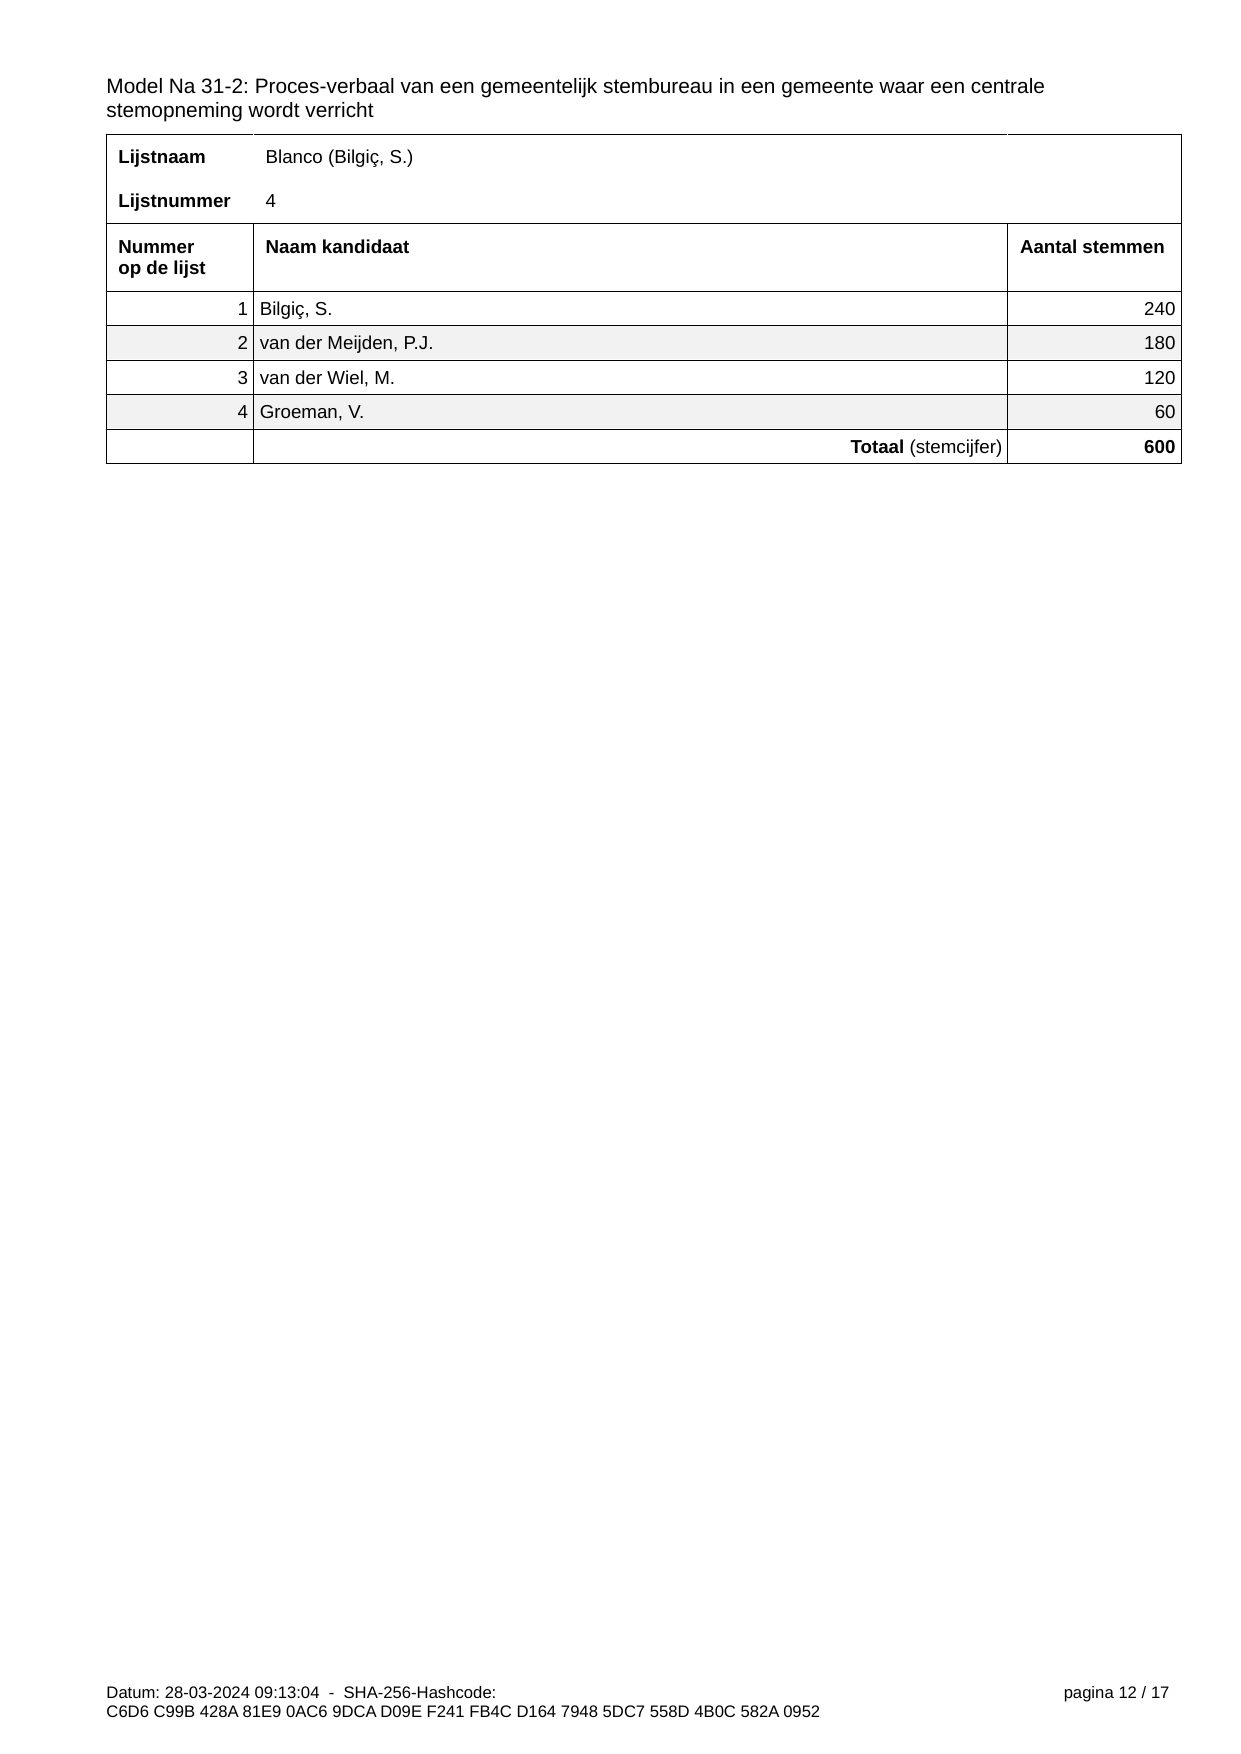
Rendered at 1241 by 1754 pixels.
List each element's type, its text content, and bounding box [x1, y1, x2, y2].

table_header [1008, 135, 1181, 223]
table_cell 4 [107, 395, 253, 428]
table_cell Aantal stemmen [1008, 224, 1181, 291]
table_cell 600 [1008, 430, 1181, 463]
table_header Blanco (Bilgiç, S.) 4 [254, 135, 1007, 223]
table_cell Totaal (stemcijfer) [254, 430, 1007, 463]
table_cell [107, 430, 253, 463]
table_header Lijstnaam Lijstnummer [107, 135, 253, 223]
table_cell 180 [1008, 326, 1181, 359]
table_cell Nummer op de lijst [107, 224, 253, 291]
table_cell Bilgiç, S. [254, 292, 1007, 325]
table_cell van der Meijden, P.J. [254, 326, 1007, 359]
table_cell 60 [1008, 395, 1181, 428]
table_cell 3 [107, 361, 253, 394]
table_cell 2 [107, 326, 253, 359]
table_cell Naam kandidaat [254, 224, 1007, 291]
table_cell Groeman, V. [254, 395, 1007, 428]
table_cell 1 [107, 292, 253, 325]
table_cell 120 [1008, 361, 1181, 394]
table_cell 240 [1008, 292, 1181, 325]
table_cell van der Wiel, M. [254, 361, 1007, 394]
